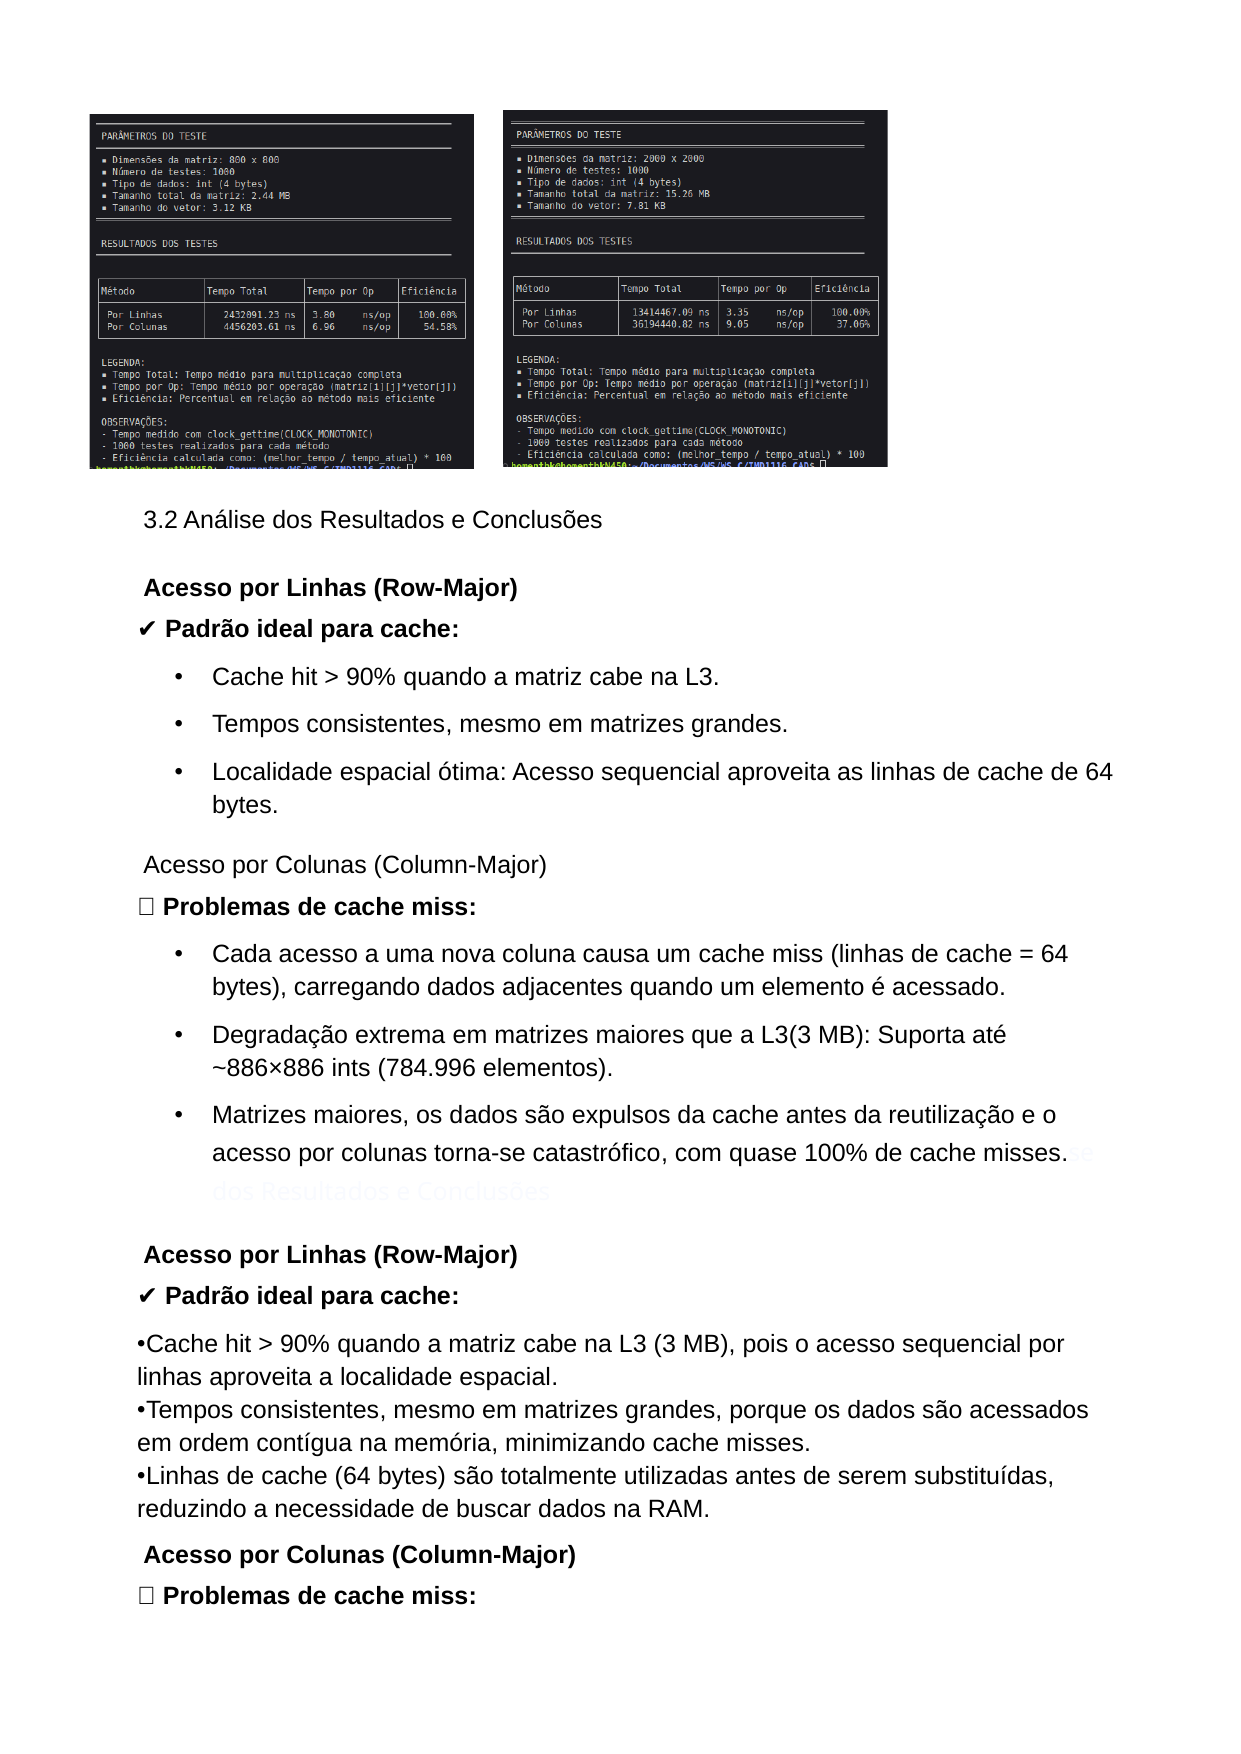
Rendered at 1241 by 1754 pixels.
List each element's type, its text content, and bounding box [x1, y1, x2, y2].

subtitle Acesso por Colunas (Column-Major) [143, 850, 1122, 879]
text ✔ Padrão ideal para cache: [137, 1281, 1122, 1310]
list Localidade espacial ótima: Acesso sequencial aproveita as linhas de cache de 64 bytes. [174, 757, 1122, 819]
list Cada acesso a uma nova coluna causa um cache miss (linhas de cache = 64 bytes), carregando dados adjacentes quando um elemento é acessado. [174, 939, 1122, 1001]
picture [503, 110, 875, 467]
list Tempos consistentes, mesmo em matrizes grandes, porque os dados são acessados em ordem contígua na memória, minimizando cache misses. [118, 1395, 1122, 1457]
list Cache hit > 90% quando a matriz cabe na L3 (3 MB), pois o acesso sequencial por linhas aproveita a localidade espacial. [118, 1329, 1122, 1391]
subtitle Acesso por Colunas (Column-Major) [143, 1540, 1122, 1568]
list Degradação extrema em matrizes maiores que a L3(3 MB): Suporta até ~886×886 ints (784.996 elementos). [174, 1020, 1122, 1082]
list Cache hit > 90% quando a matriz cabe na L3. [174, 662, 1122, 690]
subtitle Acesso por Linhas (Row-Major) [143, 573, 1122, 601]
list Tempos consistentes, mesmo em matrizes grandes. [174, 709, 1122, 738]
list Linhas de cache (64 bytes) são totalmente utilizadas antes de serem substituídas, reduzindo a necessidade de buscar dados na RAM. [118, 1461, 1122, 1523]
subtitle Acesso por Linhas (Row-Major) [143, 1240, 1122, 1269]
list Matrizes maiores, os dados são expulsos da cache antes da reutilização e o acesso por colunas torna-se catastrófico, com quase 100% de cache misses.se dos Resultados e Conclusões [174, 1101, 1122, 1208]
picture [89, 114, 460, 469]
text ❌ Problemas de cache miss: [137, 1581, 1122, 1610]
text ✔ Padrão ideal para cache: [137, 614, 1122, 643]
text ❌ Problemas de cache miss: [137, 891, 1122, 920]
subtitle 3.2 Análise dos Resultados e Conclusões [143, 188, 1122, 533]
